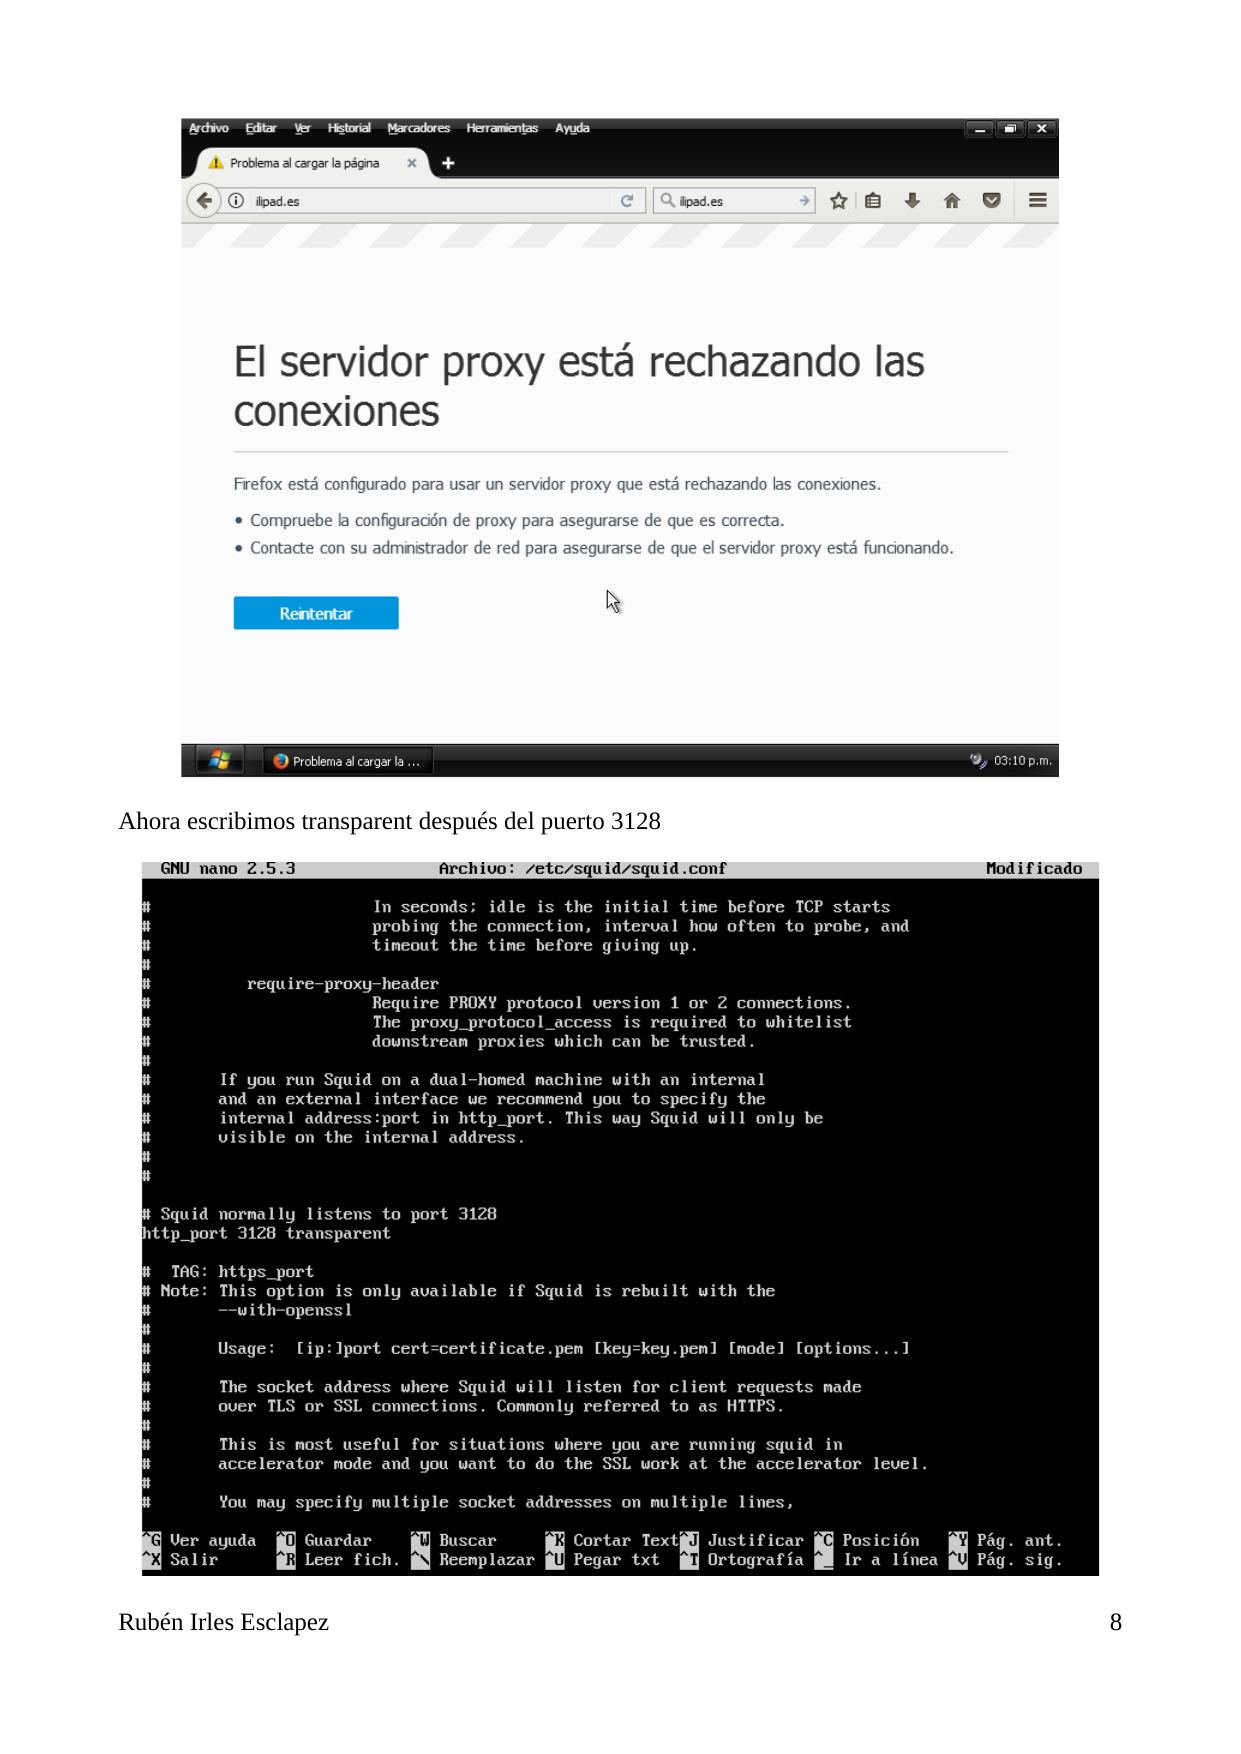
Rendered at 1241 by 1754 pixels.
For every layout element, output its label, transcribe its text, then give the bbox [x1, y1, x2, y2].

picture [141, 862, 1100, 1576]
text Ahora escribimos transparent después del puerto 3128 [118, 806, 1122, 835]
picture [181, 118, 1059, 778]
